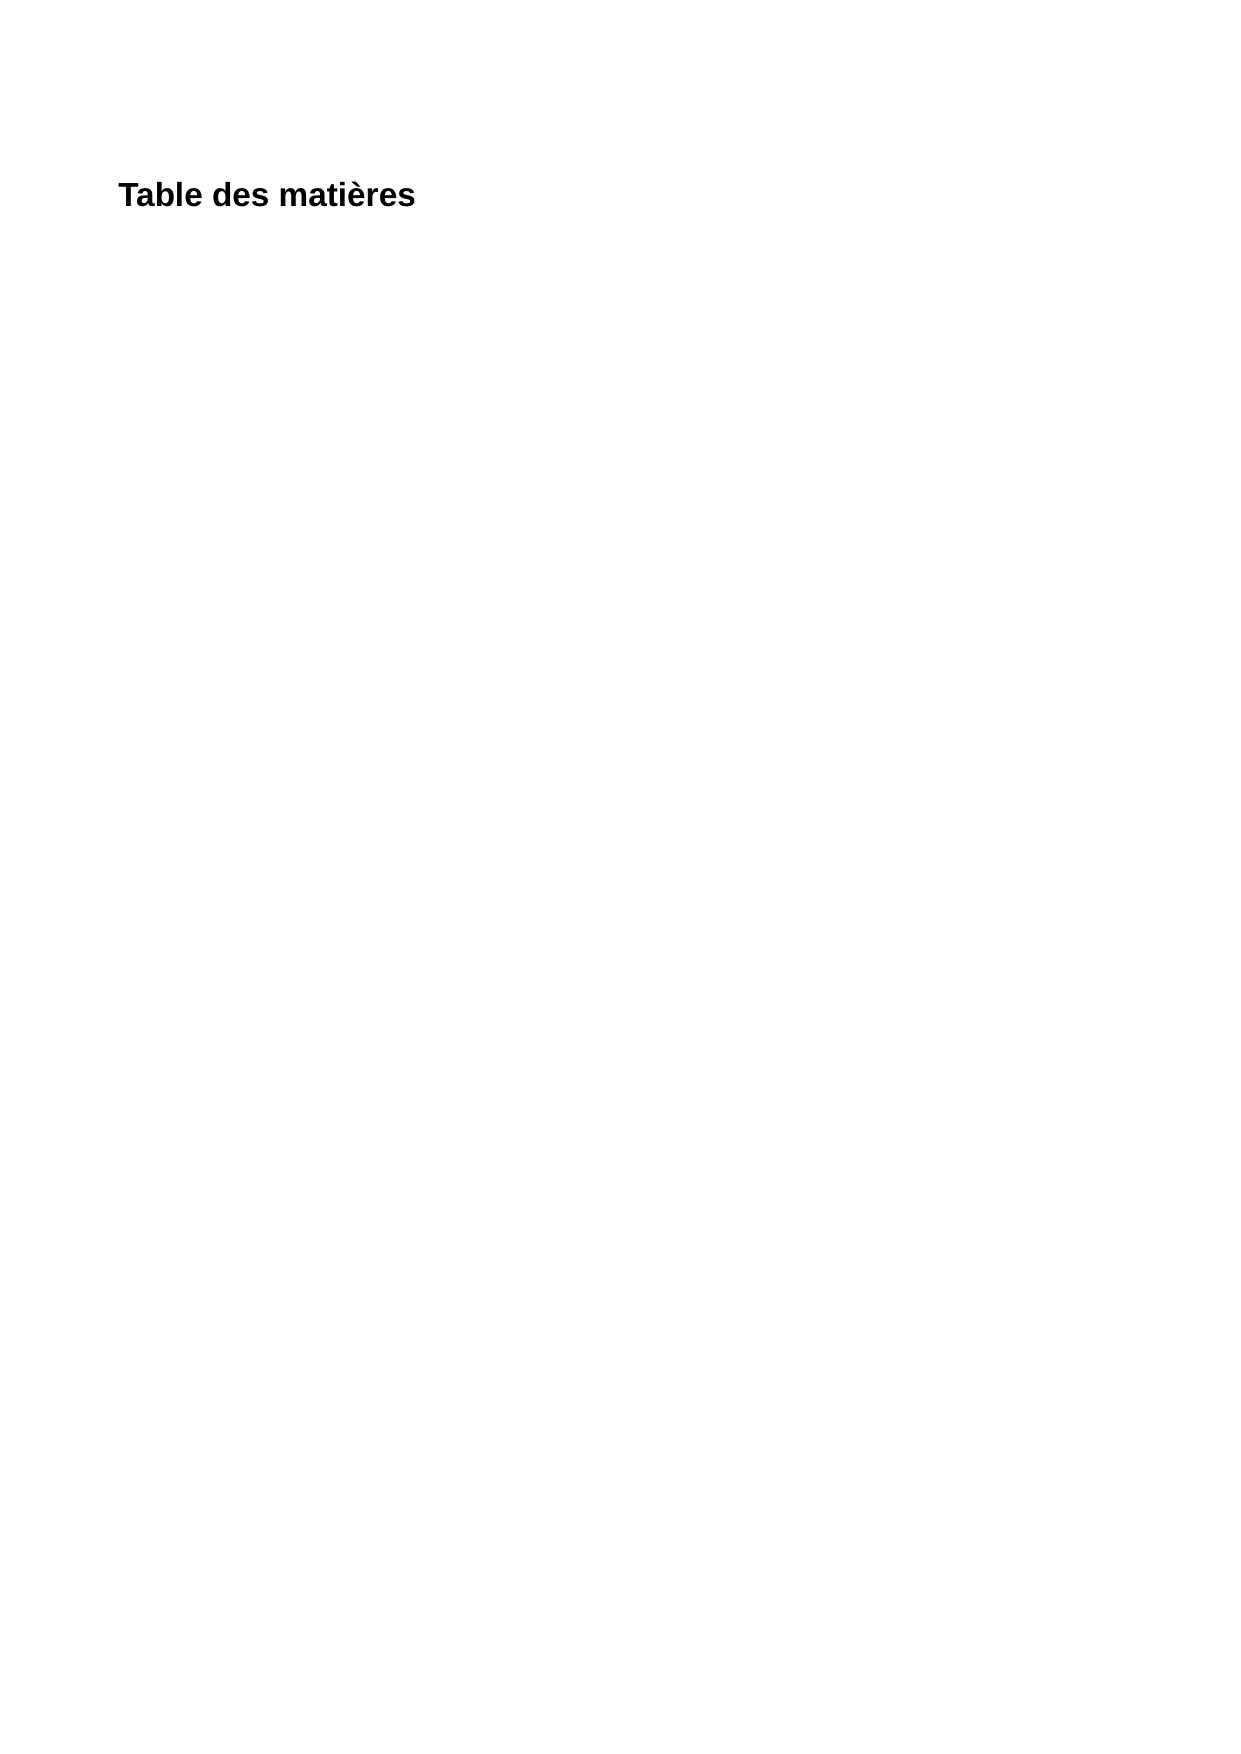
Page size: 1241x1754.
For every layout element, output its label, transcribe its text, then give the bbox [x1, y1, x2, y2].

subtitle Table des matières [118, 175, 1122, 213]
